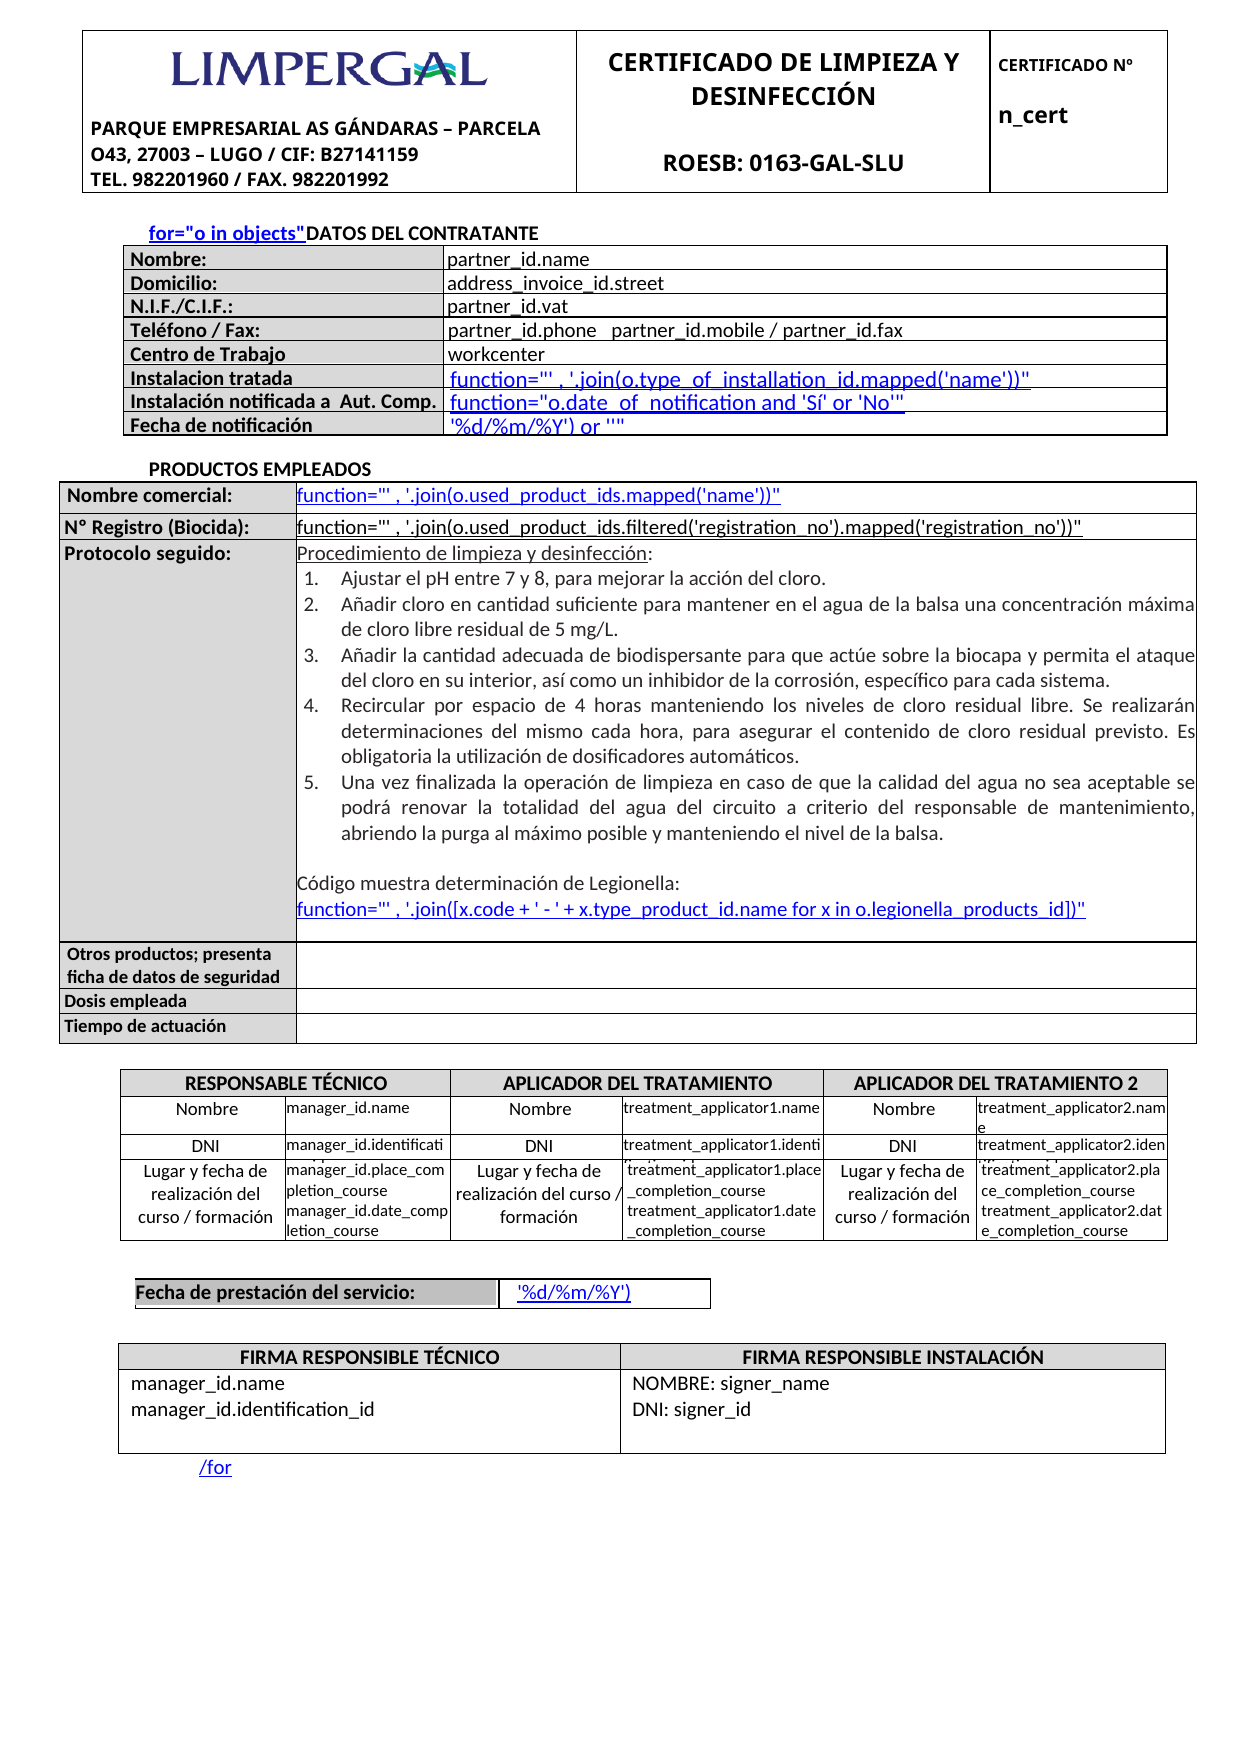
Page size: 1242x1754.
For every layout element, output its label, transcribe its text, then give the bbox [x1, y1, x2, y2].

table_cell Nombre [121, 1097, 285, 1134]
table_cell [297, 1014, 1196, 1043]
table_cell partner_id.vat [444, 294, 1166, 316]
table_cell treatment_applicator1.identification_id [623, 1135, 823, 1159]
table_cell Lugar y fecha de realización del curso / formación [121, 1160, 285, 1240]
table_header Fecha de prestación del servicio: [136, 1280, 498, 1308]
table_cell NOMBRE: signer_name DNI: signer_id [621, 1370, 1165, 1453]
table_cell Dosis empleada [60, 989, 296, 1013]
table_cell function="' , '.join(o.used_product_ids.filtered('registration_no').mapped('registration_no'))" [297, 514, 1196, 539]
table_cell Nombre [451, 1097, 622, 1134]
text for="o in objects"DATOS DEL CONTRATANTE [75, 218, 1167, 245]
table_cell function="o.date_of_notification and 'Sí' or 'No'" [444, 388, 1166, 411]
table_cell treatment_applicator2.place_completion_course treatment_applicator2.date_completion_course [977, 1160, 1167, 1240]
table_cell Procedimiento de limpieza y desinfección: Ajustar el pH entre 7 y 8, para mejorar la acción del cloro. Añadir cloro en cantidad suficiente para mantener en el agua de la balsa una concentración máxima de cloro libre residual de 5 mg/L. Añadir la cantidad adecuada de biodispersante para que actúe sobre la biocapa y permita el ataque del cloro en su interior, así como un inhibidor de la corrosión, específico para cada sistema. Recircular por espacio de 4 horas manteniendo los niveles de cloro residual libre. Se realizarán determinaciones del mismo cada hora, para asegurar el contenido de cloro residual previsto. Es obligatoria la utilización de dosificadores automáticos. Una vez finalizada la operación de limpieza en caso de que la calidad del agua no sea aceptable se podrá renovar la totalidad del agua del circuito a criterio del responsable de mantenimiento, abriendo la purga al máximo posible y manteniendo el nivel de la balsa. Código muestra determinación de Legionella: function="' , '.join([x.code + ' - ' + x.type_product_id.name for x in o.legionella_products_id])" [297, 540, 1196, 941]
table_cell Lugar y fecha de realización del curso / formación [451, 1160, 622, 1240]
table_header function=format_date(o.picking_date, '%d/%m/%Y') [500, 1280, 710, 1308]
table_cell [297, 943, 1196, 988]
picture [169, 30, 490, 89]
table_header APLICADOR DEL TRATAMIENTO 2 [824, 1070, 1167, 1096]
table_cell DNI [121, 1135, 285, 1159]
table_cell Otros productos; presenta ficha de datos de seguridad [60, 943, 296, 988]
table_header FIRMA RESPONSIBLE TÉCNICO [119, 1344, 620, 1369]
text /for [75, 1454, 1167, 1479]
table_cell Fecha de notificación [124, 412, 443, 434]
table_cell DNI [824, 1135, 976, 1159]
table_cell Domicilio: [124, 270, 443, 292]
table_cell manager_id.name manager_id.identification_id [119, 1370, 620, 1453]
text PRODUCTOS EMPLEADOS [75, 456, 1167, 481]
table_header Nombre: [124, 246, 443, 269]
table_cell function="' , '.join(o.type_of_installation_id.mapped('name'))" [444, 365, 1166, 387]
table_cell Lugar y fecha de realización del curso / formación [824, 1160, 976, 1240]
table_cell treatment_applicator2.name [977, 1097, 1167, 1134]
table_cell manager_id.name [286, 1097, 450, 1134]
table_cell DNI [451, 1135, 622, 1159]
table_header function="' , '.join(o.used_product_ids.mapped('name'))" [297, 483, 1196, 513]
table_header partner_id.name [444, 246, 1166, 269]
table_header Nombre comercial: [60, 483, 296, 513]
table_cell address_invoice_id.street [444, 270, 1166, 292]
table_cell treatment_applicator2.identification_id [977, 1135, 1167, 1159]
table_cell Nombre [824, 1097, 976, 1134]
table_cell Centro de Trabajo [124, 341, 443, 363]
table_cell Protocolo seguido: [60, 540, 296, 941]
table_cell Instalación notificada a Aut. Comp. [124, 388, 443, 411]
table_cell partner_id.phone partner_id.mobile / partner_id.fax [444, 318, 1166, 340]
table_cell [297, 989, 1196, 1013]
table_cell Teléfono / Fax: [124, 318, 443, 340]
table_cell N.I.F./C.I.F.: [124, 294, 443, 316]
table_cell manager_id.identification_id [286, 1135, 450, 1159]
table_cell function="o.date_of_notification and format_date(o.date_of_notification, '%d/%m/%Y') or ''" [444, 412, 1166, 434]
table_header APLICADOR DEL TRATAMIENTO [451, 1070, 823, 1096]
table_header RESPONSABLE TÉCNICO [121, 1070, 450, 1096]
table_cell treatment_applicator1.name [623, 1097, 823, 1134]
table_cell Instalacion tratada [124, 365, 443, 387]
table_cell Tiempo de actuación [60, 1014, 296, 1043]
table_cell manager_id.place_completion_course manager_id.date_completion_course [286, 1160, 450, 1240]
table_cell workcenter [444, 341, 1166, 363]
table_cell treatment_applicator1.place_completion_course treatment_applicator1.date_completion_course [623, 1160, 823, 1240]
table_cell Nº Registro (Biocida): [60, 514, 296, 539]
table_header FIRMA RESPONSIBLE INSTALACIÓN [621, 1344, 1165, 1369]
